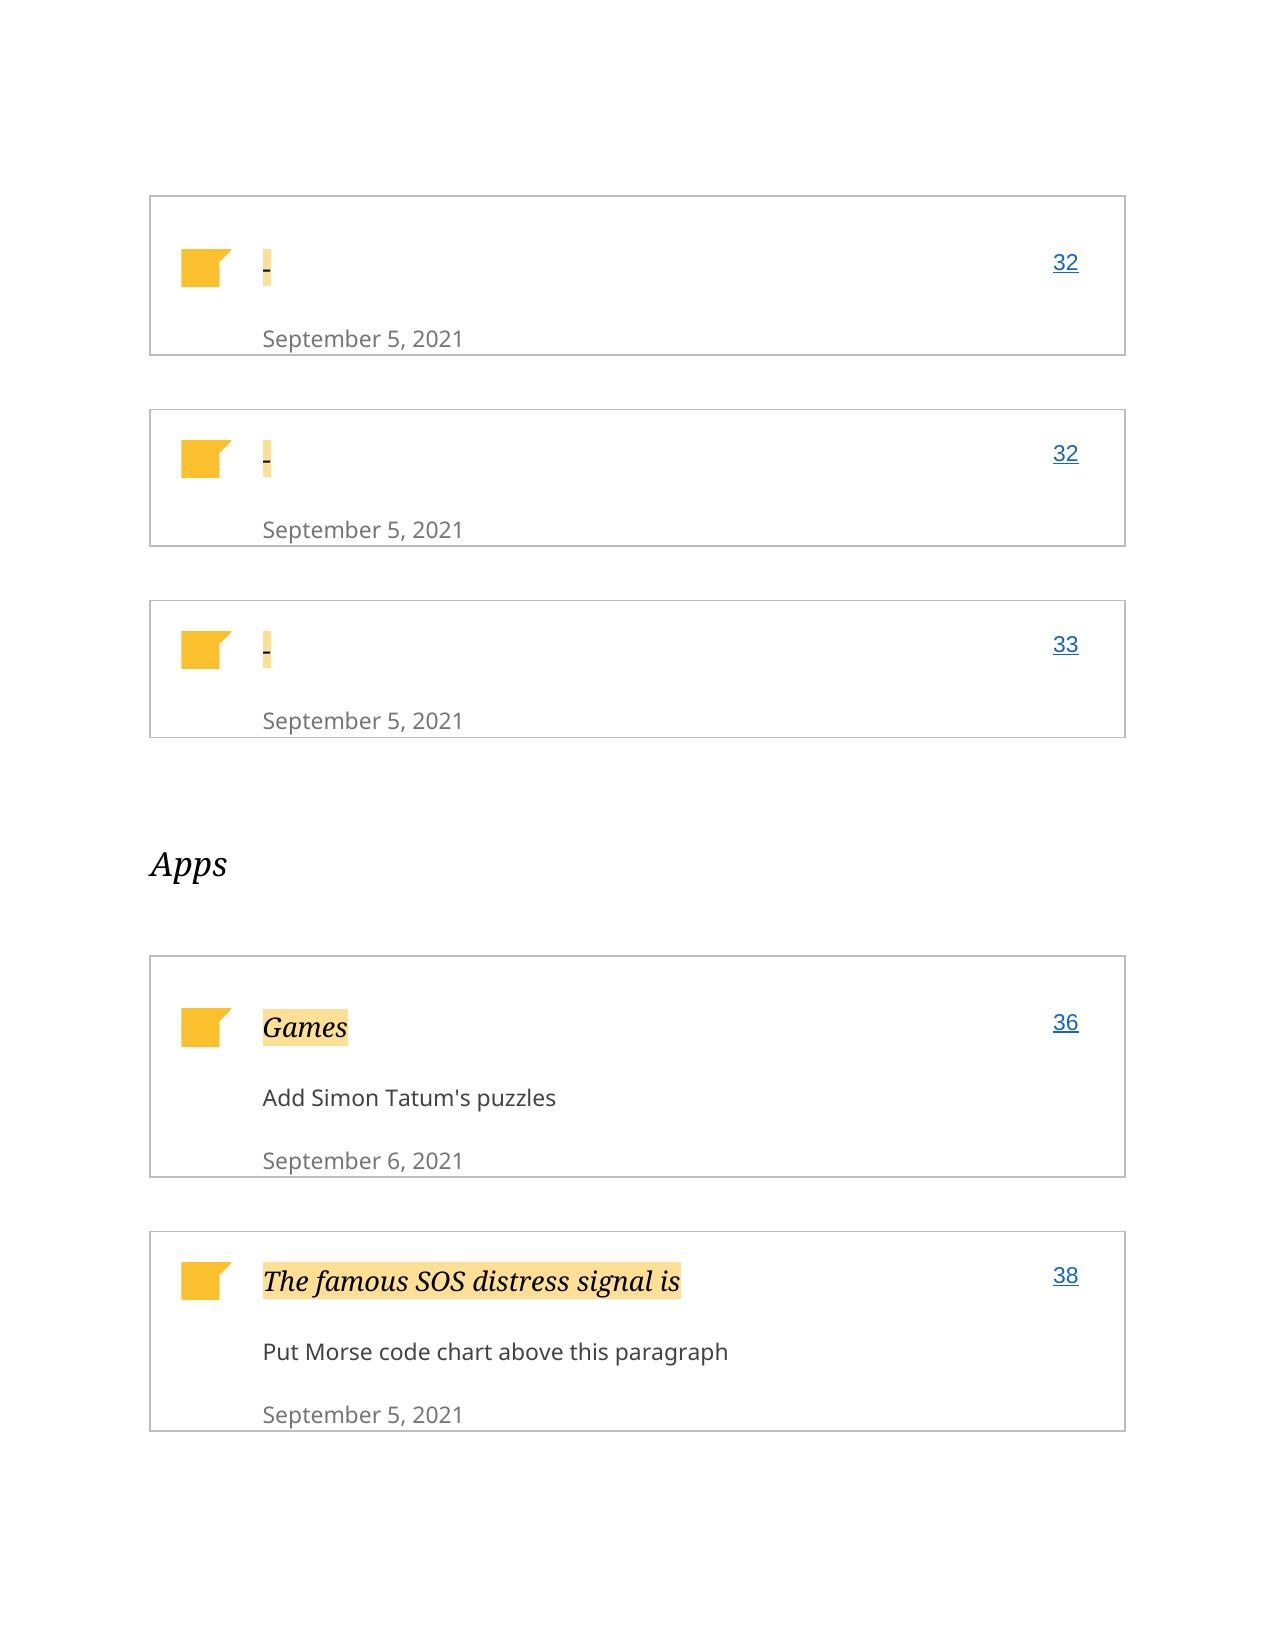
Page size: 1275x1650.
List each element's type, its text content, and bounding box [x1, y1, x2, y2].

table_header - September 5, 2021 [263, 631, 1009, 736]
table_header [151, 601, 1124, 737]
table_header 33 [1009, 631, 1122, 736]
table_header 32 [1009, 249, 1122, 354]
table_header [151, 1262, 262, 1430]
table_header - September 5, 2021 [263, 440, 1009, 545]
table_header [151, 249, 262, 354]
table_header [151, 410, 1124, 545]
picture [181, 1262, 232, 1300]
picture [181, 1008, 232, 1047]
picture [181, 249, 232, 287]
table_header [151, 440, 262, 545]
table_header [151, 957, 1124, 1176]
table_header Games Add Simon Tatum's puzzles September 6, 2021 [263, 1009, 1009, 1176]
picture [181, 440, 232, 478]
table_header 36 [1009, 1009, 1122, 1176]
table_header [151, 1009, 262, 1176]
table_header [151, 631, 262, 736]
table_header 38 [1009, 1262, 1122, 1430]
table_header 32 [1009, 440, 1122, 545]
table_header [151, 1232, 1124, 1430]
subtitle Apps [150, 841, 1125, 886]
table_header - September 5, 2021 [263, 249, 1009, 354]
table_header [151, 197, 1124, 354]
picture [181, 631, 232, 669]
table_header The famous SOS distress signal is Put Morse code chart above this paragraph September 5, 2021 [263, 1262, 1009, 1430]
